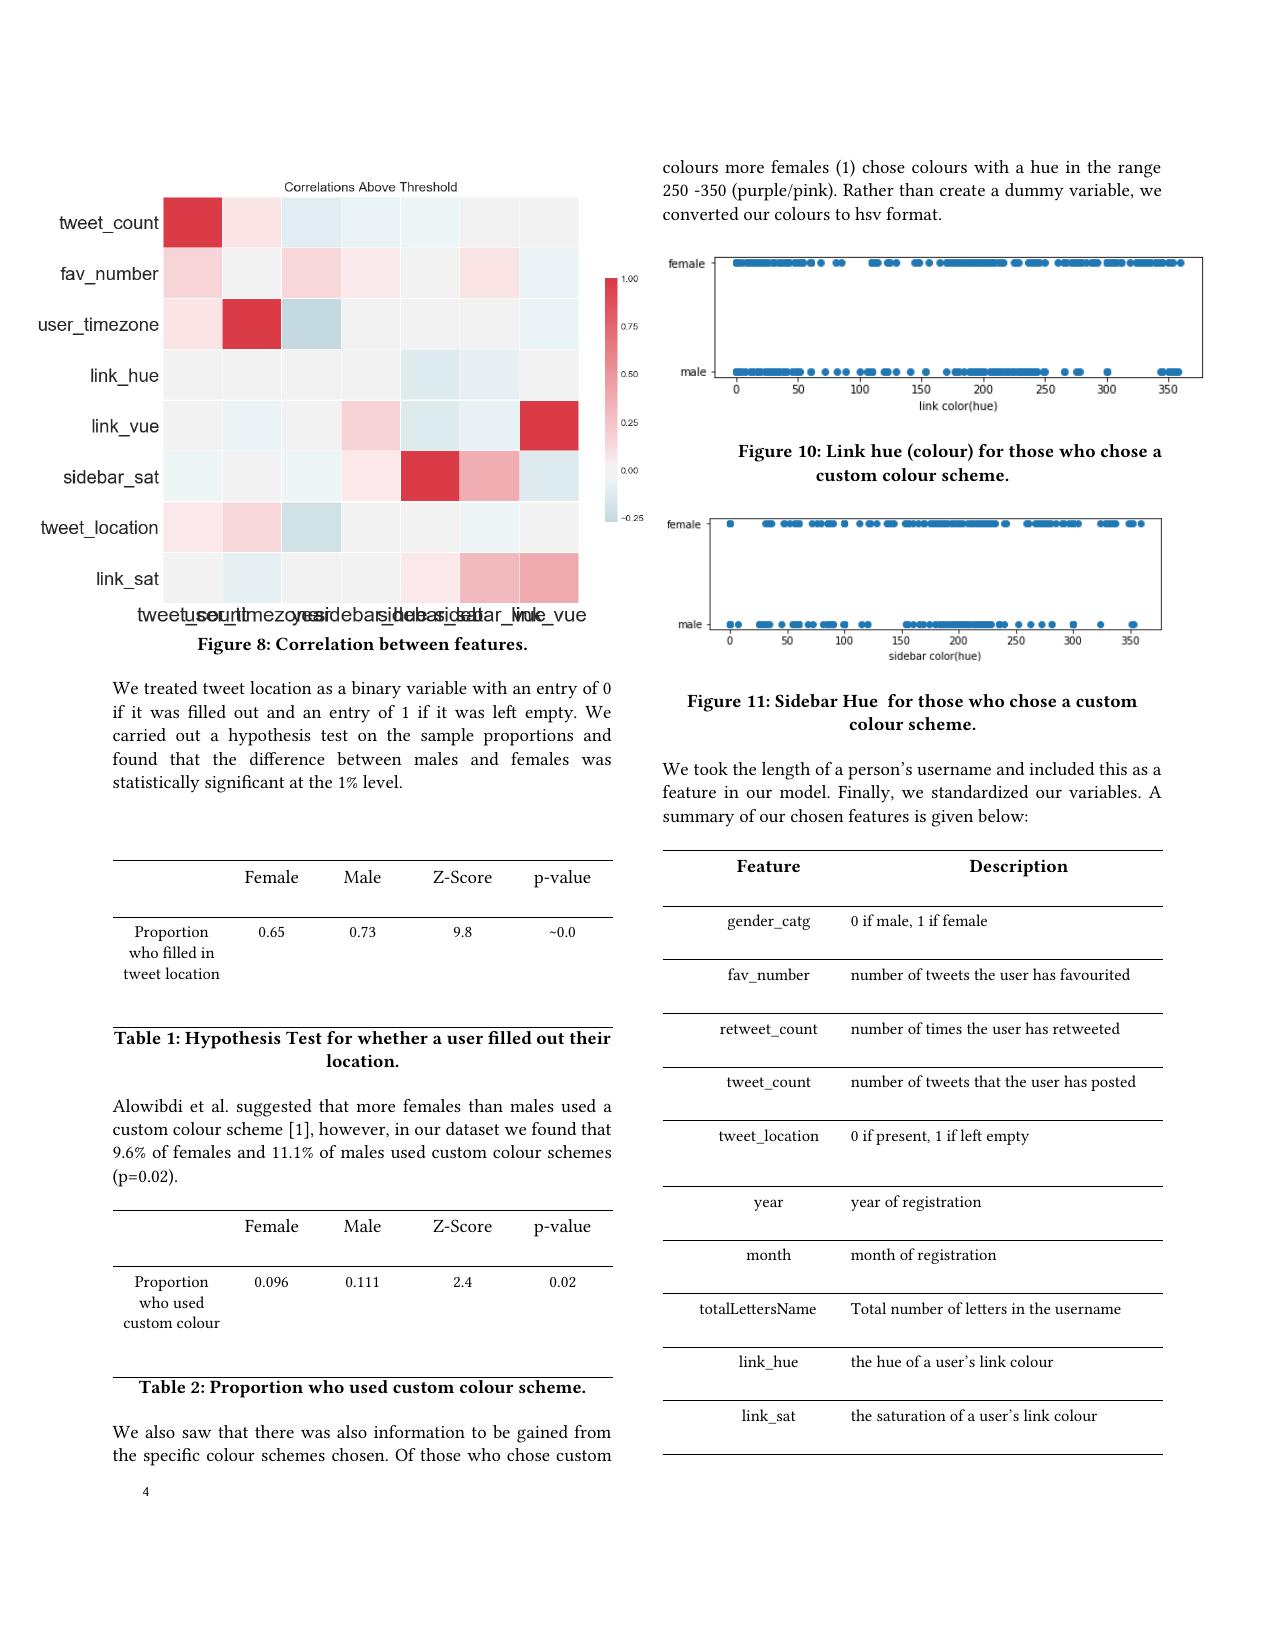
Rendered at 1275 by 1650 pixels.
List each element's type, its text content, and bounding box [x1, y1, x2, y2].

text [112, 156, 612, 175]
text Alowibdi et al. suggested that more females than males used a custom colour scheme [1], however, in our dataset we found that 9.6% of females and 11.1% of males used custom colour schemes (p=0.02). [112, 1095, 612, 1187]
text Figure 11: Sidebar Hue for those who chose a custom colour scheme. [662, 691, 1162, 735]
table_cell the saturation of a user’s link colour [845, 1401, 1162, 1454]
table_cell number of tweets the user has favourited [845, 960, 1162, 1013]
table_header Z-Score [413, 861, 512, 916]
table_cell fav_number [663, 960, 845, 1013]
table_cell month [663, 1241, 845, 1293]
table_header p-value [513, 861, 612, 916]
table_cell month of registration [845, 1241, 1162, 1293]
text Figure 10: Link hue (colour) for those who chose a custom colour scheme. [662, 441, 1162, 486]
table_header [113, 861, 231, 916]
table_header Feature [663, 851, 845, 906]
text Table 2: Proportion who used custom colour scheme. [112, 1378, 612, 1398]
table_cell the hue of a user’s link colour [845, 1348, 1162, 1400]
table_cell tweet_location [663, 1121, 845, 1186]
table_cell number of times the user has retweeted [845, 1014, 1162, 1067]
table_cell 0.02 [513, 1267, 612, 1377]
table_cell Total number of letters in the username [845, 1294, 1162, 1347]
table_header Female [231, 1211, 312, 1266]
table_cell totalLettersName [663, 1294, 845, 1347]
table_header Male [313, 861, 412, 916]
table_header Female [231, 861, 312, 916]
table_header Description [845, 851, 1162, 906]
table_header Male [313, 1211, 412, 1266]
table_cell 0.73 [313, 918, 412, 1027]
table_cell 0.65 [231, 918, 312, 1027]
table_cell tweet_count [663, 1068, 845, 1120]
table_cell retweet_count [663, 1014, 845, 1067]
text Figure 8: Correlation between features. [112, 632, 612, 655]
table_cell Proportion who filled in tweet location [113, 918, 231, 1027]
table_cell number of tweets that the user has posted [845, 1068, 1162, 1120]
table_cell 2.4 [413, 1267, 512, 1377]
text We took the length of a person’s username and included this as a feature in our model. Finally, we standardized our variables. A summary of our chosen features is given below: [662, 758, 1162, 827]
table_cell 0.096 [231, 1267, 312, 1377]
table_cell year [663, 1187, 845, 1239]
text colours more females (1) chose colours with a hue in the range 250 -350 (purple/pink). Rather than create a dummy variable, we converted our colours to hsv format. [662, 156, 1162, 224]
text Table 1: Hypothesis Test for whether a user filled out their location. [112, 1028, 612, 1072]
table_cell year of registration [845, 1187, 1162, 1239]
table_header p-value [513, 1211, 612, 1266]
table_header [113, 1211, 231, 1266]
table_cell 0 if present, 1 if left empty [845, 1121, 1162, 1186]
table_cell link_sat [663, 1401, 845, 1454]
table_cell 0.111 [313, 1267, 412, 1377]
table_cell 9.8 [413, 918, 512, 1027]
table_cell 0 if male, 1 if female [845, 907, 1162, 959]
text We treated tweet location as a binary variable with an entry of 0 if it was filled out and an entry of 1 if it was left empty. We carried out a hypothesis test on the sample proportions and found that the difference between males and females was statistically significant at the 1% level. [112, 678, 612, 793]
table_header Z-Score [413, 1211, 512, 1266]
text We also saw that there was also information to be gained from the specific colour schemes chosen. Of those who chose custom [112, 1421, 612, 1466]
table_cell link_hue [663, 1348, 845, 1400]
table_cell Proportion who used custom colour [113, 1267, 231, 1377]
table_cell ~0.0 [513, 918, 612, 1027]
table_cell gender_catg [663, 907, 845, 959]
